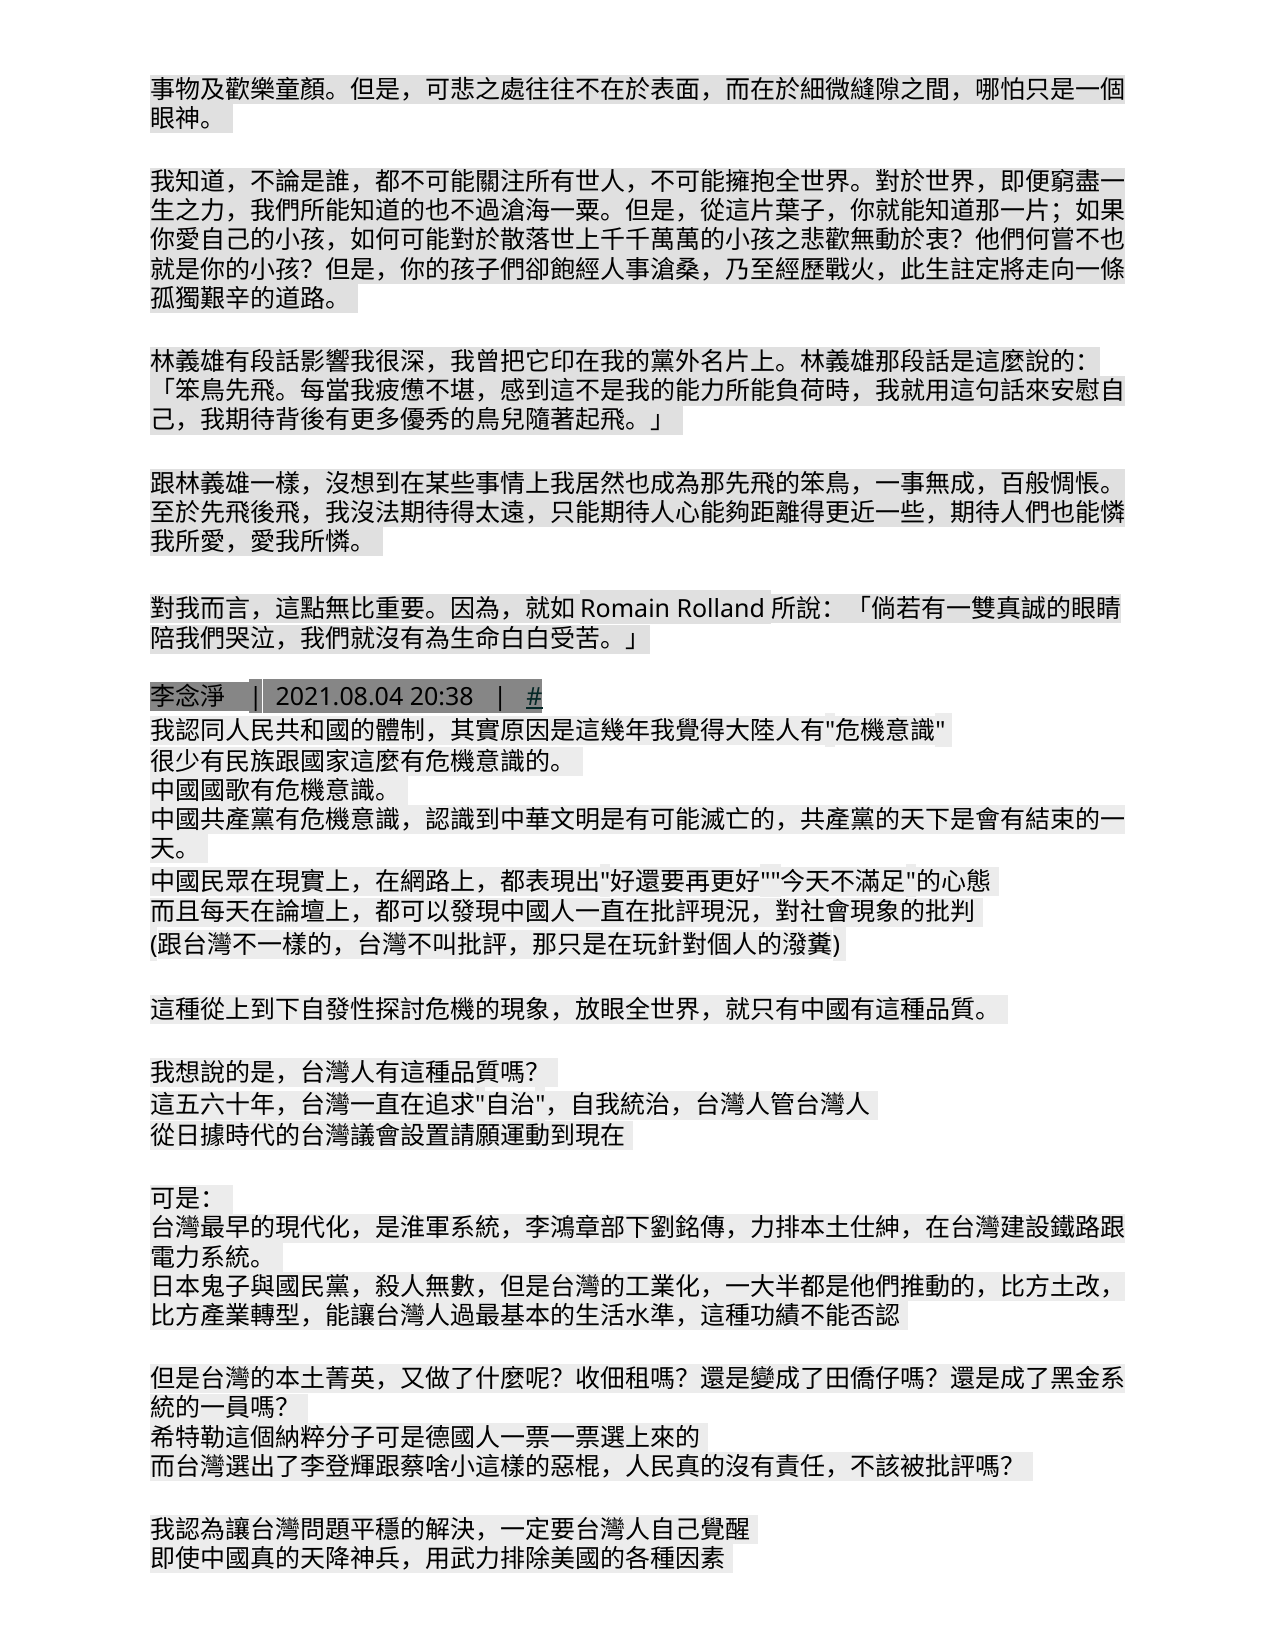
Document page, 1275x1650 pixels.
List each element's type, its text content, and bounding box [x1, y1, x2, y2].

text 李念淨 | 2021.08.04 20:38 | # [150, 679, 1125, 713]
text 我認同人民共和國的體制，其實原因是這幾年我覺得大陸人有"危機意識" 很少有民族跟國家這麼有危機意識的。 中國國歌有危機意識。 中國共產黨有危機意識，認識到中華文明是有可能滅亡的，共產黨的天下是會有結束的一天。 中國民眾在現實上，在網路上，都表現出"好還要再更好""今天不滿足"的心態 而且每天在論壇上，都可以發現中國人一直在批評現況，對社會現象的批判 (跟台灣不一樣的，台灣不叫批評，那只是在玩針對個人的潑糞) 這種從上到下自發性探討危機的現象，放眼全世界，就只有中國有這種品質。 我想說的是，台灣人有這種品質嗎？ 這五六十年，台灣一直在追求"自治"，自我統治，台灣人管台灣人 從日據時代的台灣議會設置請願運動到現在 可是： 台灣最早的現代化，是淮軍系統，李鴻章部下劉銘傳，力排本土仕紳，在台灣建設鐵路跟電力系統。 日本鬼子與國民黨，殺人無數，但是台灣的工業化，一大半都是他們推動的，比方土改，比方產業轉型，能讓台灣人過最基本的生活水準，這種功績不能否認 但是台灣的本土菁英，又做了什麼呢？收佃租嗎？還是變成了田僑仔嗎？還是成了黑金系統的一員嗎？ 希特勒這個納粹分子可是德國人一票一票選上來的 而台灣選出了李登輝跟蔡啥小這樣的惡棍，人民真的沒有責任，不該被批評嗎？ 我認為讓台灣問題平穩的解決，一定要台灣人自己覺醒 即使中國真的天降神兵，用武力排除美國的各種因素 [150, 713, 1125, 1573]
text 事物及歡樂童顏。但是，可悲之處往往不在於表面，而在於細微縫隙之間，哪怕只是一個眼神。 我知道，不論是誰，都不可能關注所有世人，不可能擁抱全世界。對於世界，即便窮盡一生之力，我們所能知道的也不過滄海一粟。但是，從這片葉子，你就能知道那一片；如果你愛自己的小孩，如何可能對於散落世上千千萬萬的小孩之悲歡無動於衷？他們何嘗不也就是你的小孩？但是，你的孩子們卻飽經人事滄桑，乃至經歷戰火，此生註定將走向一條孤獨艱辛的道路。 林義雄有段話影響我很深，我曾把它印在我的黨外名片上。林義雄那段話是這麼說的：「笨鳥先飛。每當我疲憊不堪，感到這不是我的能力所能負荷時，我就用這句話來安慰自己，我期待背後有更多優秀的鳥兒隨著起飛。」 跟林義雄一樣，沒想到在某些事情上我居然也成為那先飛的笨鳥，一事無成，百般惆悵。至於先飛後飛，我沒法期待得太遠，只能期待人心能夠距離得更近一些，期待人們也能憐我所愛，愛我所憐。 對我而言，這點無比重要。因為，就如Romain Rolland 所說：「倘若有一雙真誠的眼睛陪我們哭泣，我們就沒有為生命白白受苦。」 [150, 75, 1125, 654]
